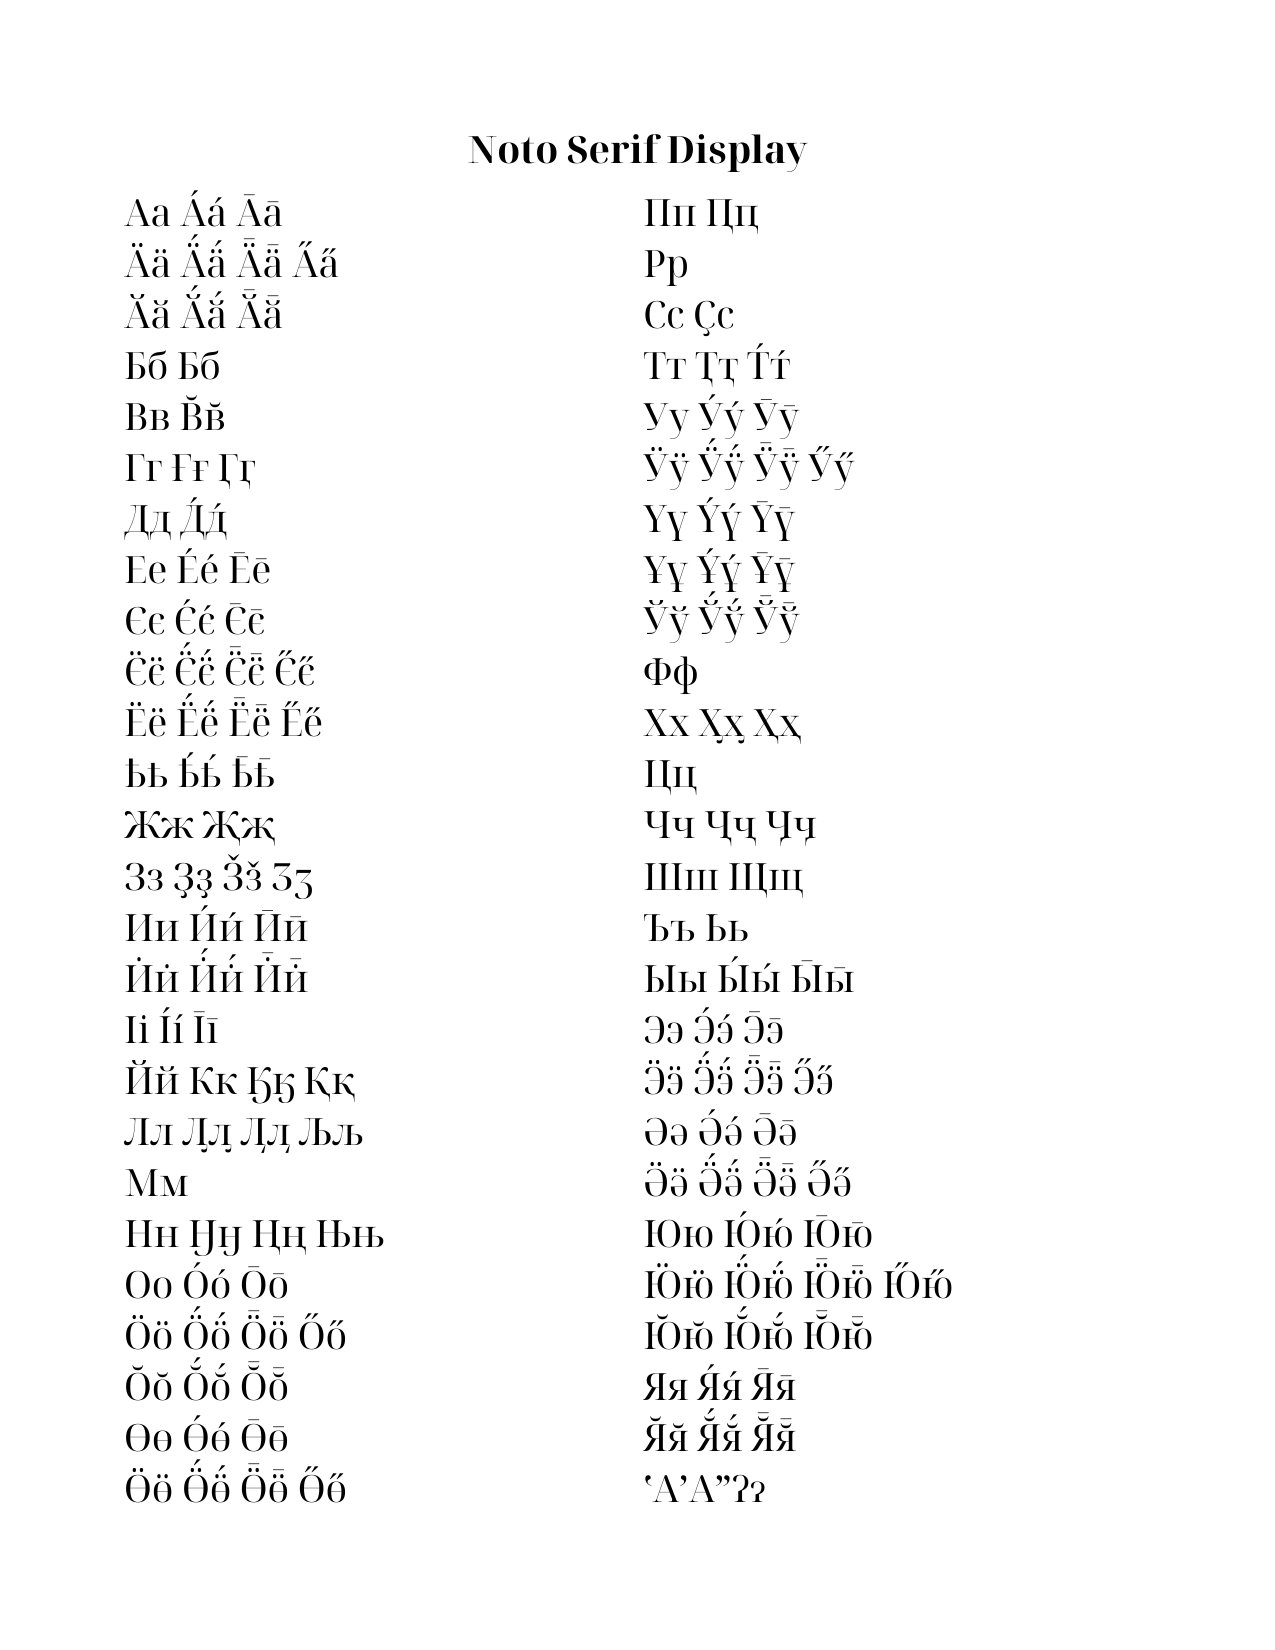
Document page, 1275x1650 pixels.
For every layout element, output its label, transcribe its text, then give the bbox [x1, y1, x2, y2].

table_cell Аа А́а́ А̄а̄ Ӓӓ Ӓ́ӓ́ Ӓ̄ӓ̄ А̋а̋ Ӑӑ Ӑ́ӑ́ Ӑ̄ӑ̄ Бб Бб Вв В̆в̆ Гг Ғғ Ӷӷ Дд Д́д́ Ее Е́е́ Е̄е̄ Єє Є́є́ Є̄є̄ Є̈є̈ Є̈́є̈́ Є̈̄є̈̄ Є̋є̋ Ёё Ё́ё́ Ё̄ё̄ Е̋е̋ Ҍҍ Ҍ́ҍ́ Ҍ̄ҍ̄ Жж Җҗ Зз Ҙҙ З̌з̌ Ӡӡ Ии И́и́ Ӣӣ И̇и̇ И̇́и̇́ И̇̄и̇̄ Іі І́і́ І̄і̄ Йй Кк Ӄӄ Ққ Лл Ԓԓ Ӆӆ Љљ Мм Нн Ӈӈ Ңң Њњ Оо О́о́ О̄о̄ Ӧӧ Ӧ́ӧ́ Ӧ̄ӧ̄ О̋о̋ О̆о̆ О̆́о̆́ О̆̄о̆̄ Өө Ө́ө́ Ө̄ө̄ Ӫӫ Ӫ́ӫ́ Ӫ̄ӫ̄ Ө̋ө̋ [118, 181, 637, 1519]
table_cell Пп Ԥԥ Рр Сс Ҫс Тт Ҭҭ Т́т́ Уу У́у́ Ӯӯ Ӱӱ Ӱ́ӱ́ Ӱ̄ӱ̄ Ӳӳ Үү Ү́ү́ Ү̄ү̄ Ұұ Ұ́ұ́ Ұ̄ұ̄ Ўў Ў́ў́ Ў̄ў̄ Фф Хх Ӽӽ Ҳҳ Цц Чч Ҷҷ Ӌӌ Шш Щщ Ъъ Ьь Ыы Ы́ы́ Ы̄ы̄ Ээ Э́э́ Э̄э̄ Ӭӭ Ӭ́ӭ́ Ӭ̄ӭ̄ Э̋э̋ Әә Ә́ә́ Ә̄ә̄ Ӛӛ Ӛ́ӛ́ Ӛ̄ӛ̄ Ә̋ә̋ Юю Ю́ю́ Ю̄ю̄ Ю̈ю̈ Ю̈́ю̈́ Ю̈̄ю̈̄ Ю̋ю̋ Ю̆ю̆ Ю̆́ю̆́ Ю̆̄ю̆̄ Яя Я́я́ Я̄я̄ Я̆я̆ Я̆́я̆́ Я̆̄я̆̄ ʽАʼАˮɁɂ [638, 181, 1157, 1519]
table_header Noto Serif Display [118, 118, 1157, 181]
